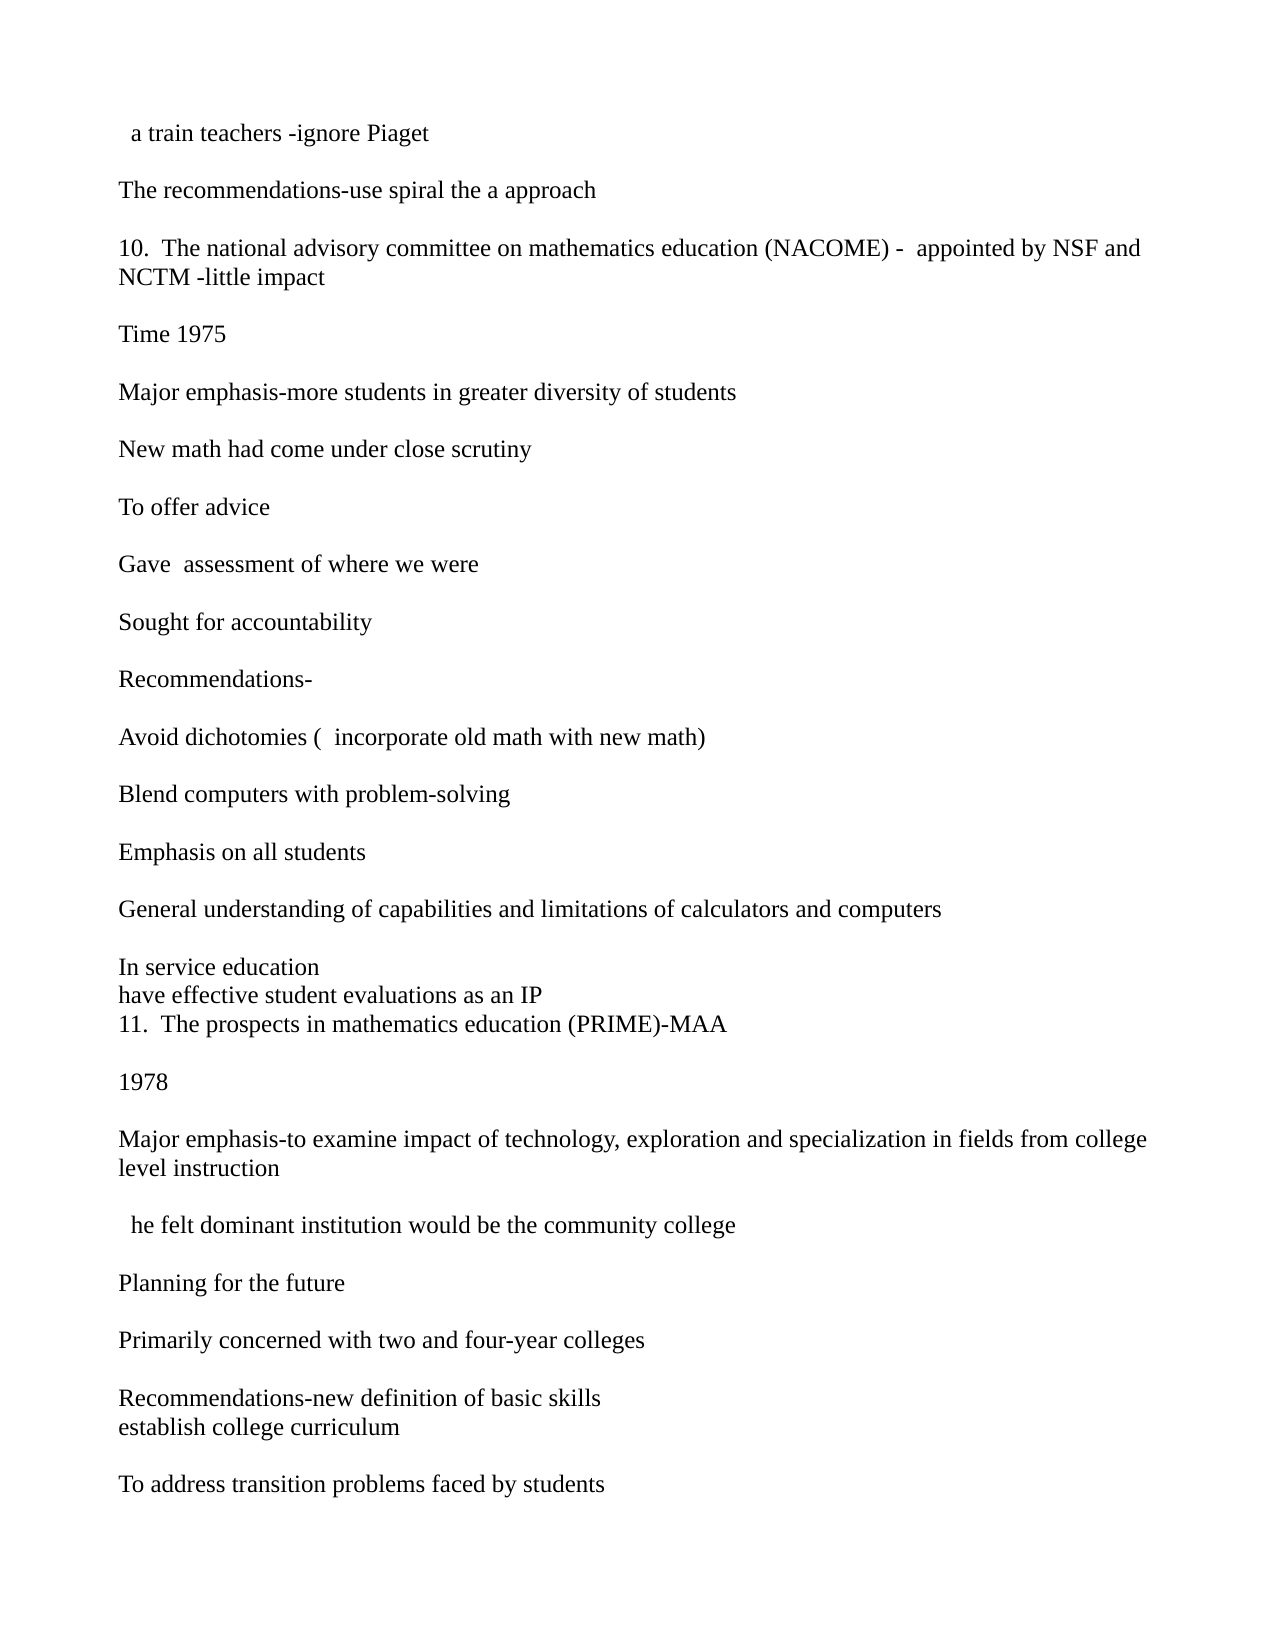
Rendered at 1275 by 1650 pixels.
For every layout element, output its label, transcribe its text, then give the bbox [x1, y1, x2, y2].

text 1978 [118, 1067, 1157, 1096]
text a train teachers -ignore Piaget [118, 118, 1157, 147]
text Major emphasis-more students in greater diversity of students [118, 377, 1157, 406]
text Time 1975 [118, 319, 1157, 348]
text General understanding of capabilities and limitations of calculators and computers [118, 894, 1157, 923]
text Avoid dichotomies ( incorporate old math with new math) [118, 722, 1157, 751]
text have effective student evaluations as an IP [118, 981, 1157, 1009]
text Planning for the future [118, 1268, 1157, 1297]
text Blend computers with problem-solving [118, 779, 1157, 808]
text Major emphasis-to examine impact of technology, exploration and specialization in fields from college level instruction [118, 1124, 1157, 1182]
text Primarily concerned with two and four-year colleges [118, 1326, 1157, 1354]
text To offer advice [118, 492, 1157, 521]
text Emphasis on all students [118, 837, 1157, 866]
text Recommendations-new definition of basic skills [118, 1383, 1157, 1412]
text Recommendations- [118, 664, 1157, 693]
text Gave assessment of where we were [118, 549, 1157, 578]
text In service education [118, 952, 1157, 981]
text 10. The national advisory committee on mathematics education (NACOME) - appointed by NSF and NCTM -little impact [118, 233, 1157, 291]
text To address transition problems faced by students [118, 1469, 1157, 1498]
text The recommendations-use spiral the a approach [118, 176, 1157, 204]
text Sought for accountability [118, 607, 1157, 636]
text 11. The prospects in mathematics education (PRIME)-MAA [118, 1009, 1157, 1038]
text establish college curriculum [118, 1412, 1157, 1441]
text New math had come under close scrutiny [118, 434, 1157, 463]
text he felt dominant institution would be the community college [118, 1211, 1157, 1239]
